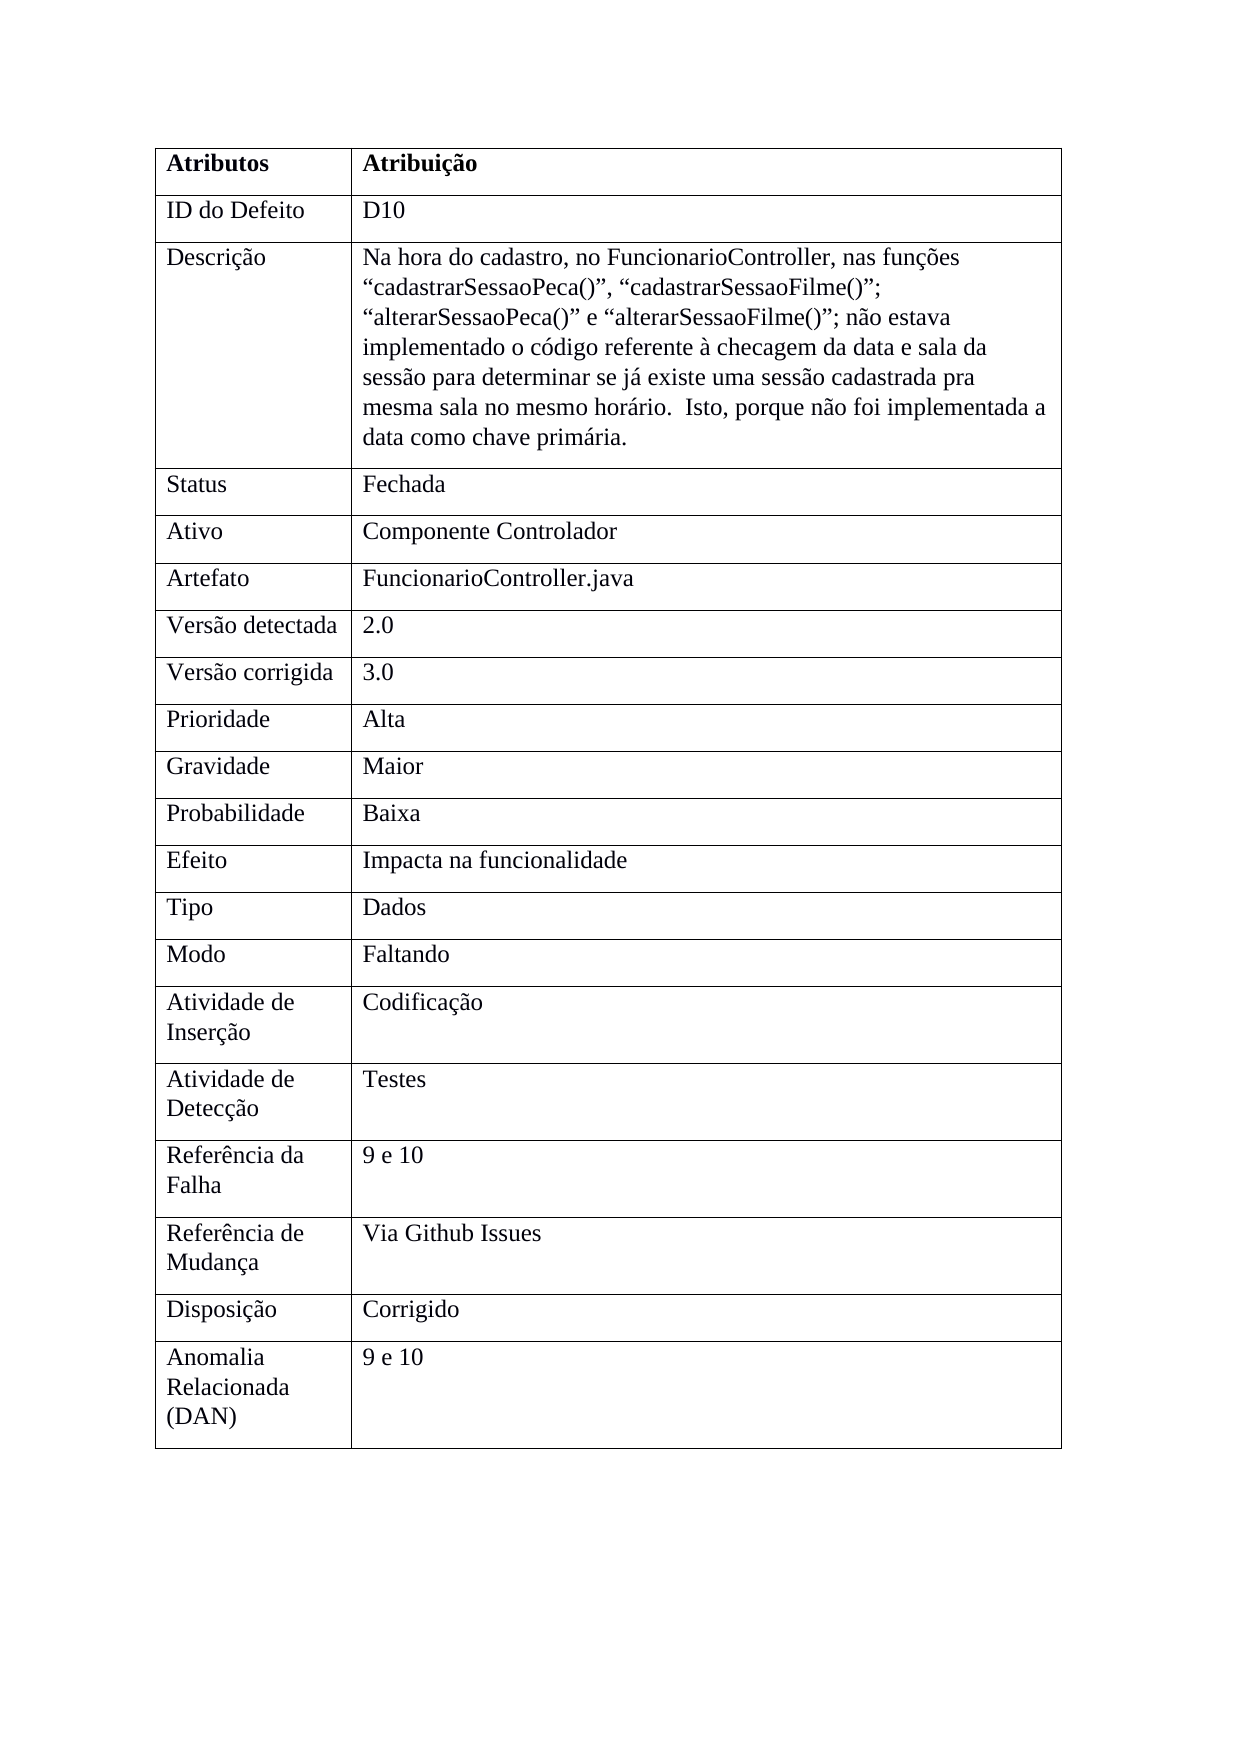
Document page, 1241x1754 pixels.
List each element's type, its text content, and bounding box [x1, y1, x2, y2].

table_header Atributos [156, 149, 351, 195]
table_cell Efeito [156, 846, 351, 892]
table_cell Ativo [156, 516, 351, 562]
table_cell 3.0 [352, 658, 1061, 704]
table_cell Tipo [156, 893, 351, 939]
table_cell Corrigido [352, 1295, 1061, 1341]
table_cell D10 [352, 196, 1061, 242]
table_cell Disposição [156, 1295, 351, 1341]
table_cell ID do Defeito [156, 196, 351, 242]
table_cell Descrição [156, 243, 351, 468]
table_cell Via Github Issues [352, 1218, 1061, 1294]
table_cell Anomalia Relacionada (DAN) [156, 1342, 351, 1448]
table_cell Versão corrigida [156, 658, 351, 704]
table_cell Atividade de Detecção [156, 1064, 351, 1140]
table_cell Referência de Mudança [156, 1218, 351, 1294]
table_cell Baixa [352, 799, 1061, 845]
table_cell Componente Controlador [352, 516, 1061, 562]
table_cell 9 e 10 [352, 1342, 1061, 1448]
table_cell Dados [352, 893, 1061, 939]
table_cell Testes [352, 1064, 1061, 1140]
table_cell 9 e 10 [352, 1141, 1061, 1217]
table_cell Alta [352, 705, 1061, 751]
table_cell Faltando [352, 940, 1061, 986]
table_cell Probabilidade [156, 799, 351, 845]
table_cell Versão detectada [156, 611, 351, 657]
table_header Atribuição [352, 149, 1061, 195]
table_cell Atividade de Inserção [156, 987, 351, 1063]
table_cell Impacta na funcionalidade [352, 846, 1061, 892]
table_cell Codificação [352, 987, 1061, 1063]
table_cell Referência da Falha [156, 1141, 351, 1217]
table_cell Prioridade [156, 705, 351, 751]
table_cell Gravidade [156, 752, 351, 798]
table_cell 2.0 [352, 611, 1061, 657]
table_cell Modo [156, 940, 351, 986]
table_cell Artefato [156, 564, 351, 609]
table_cell Status [156, 469, 351, 515]
table_cell FuncionarioController.java [352, 564, 1061, 609]
table_cell Maior [352, 752, 1061, 798]
table_cell Na hora do cadastro, no FuncionarioController, nas funções “cadastrarSessaoPeca()”, “cadastrarSessaoFilme()”; “alterarSessaoPeca()” e “alterarSessaoFilme()”; não estava implementado o código referente à checagem da data e sala da sessão para determinar se já existe uma sessão cadastrada pra mesma sala no mesmo horário. Isto, porque não foi implementada a data como chave primária. [352, 243, 1061, 468]
table_cell Fechada [352, 469, 1061, 515]
